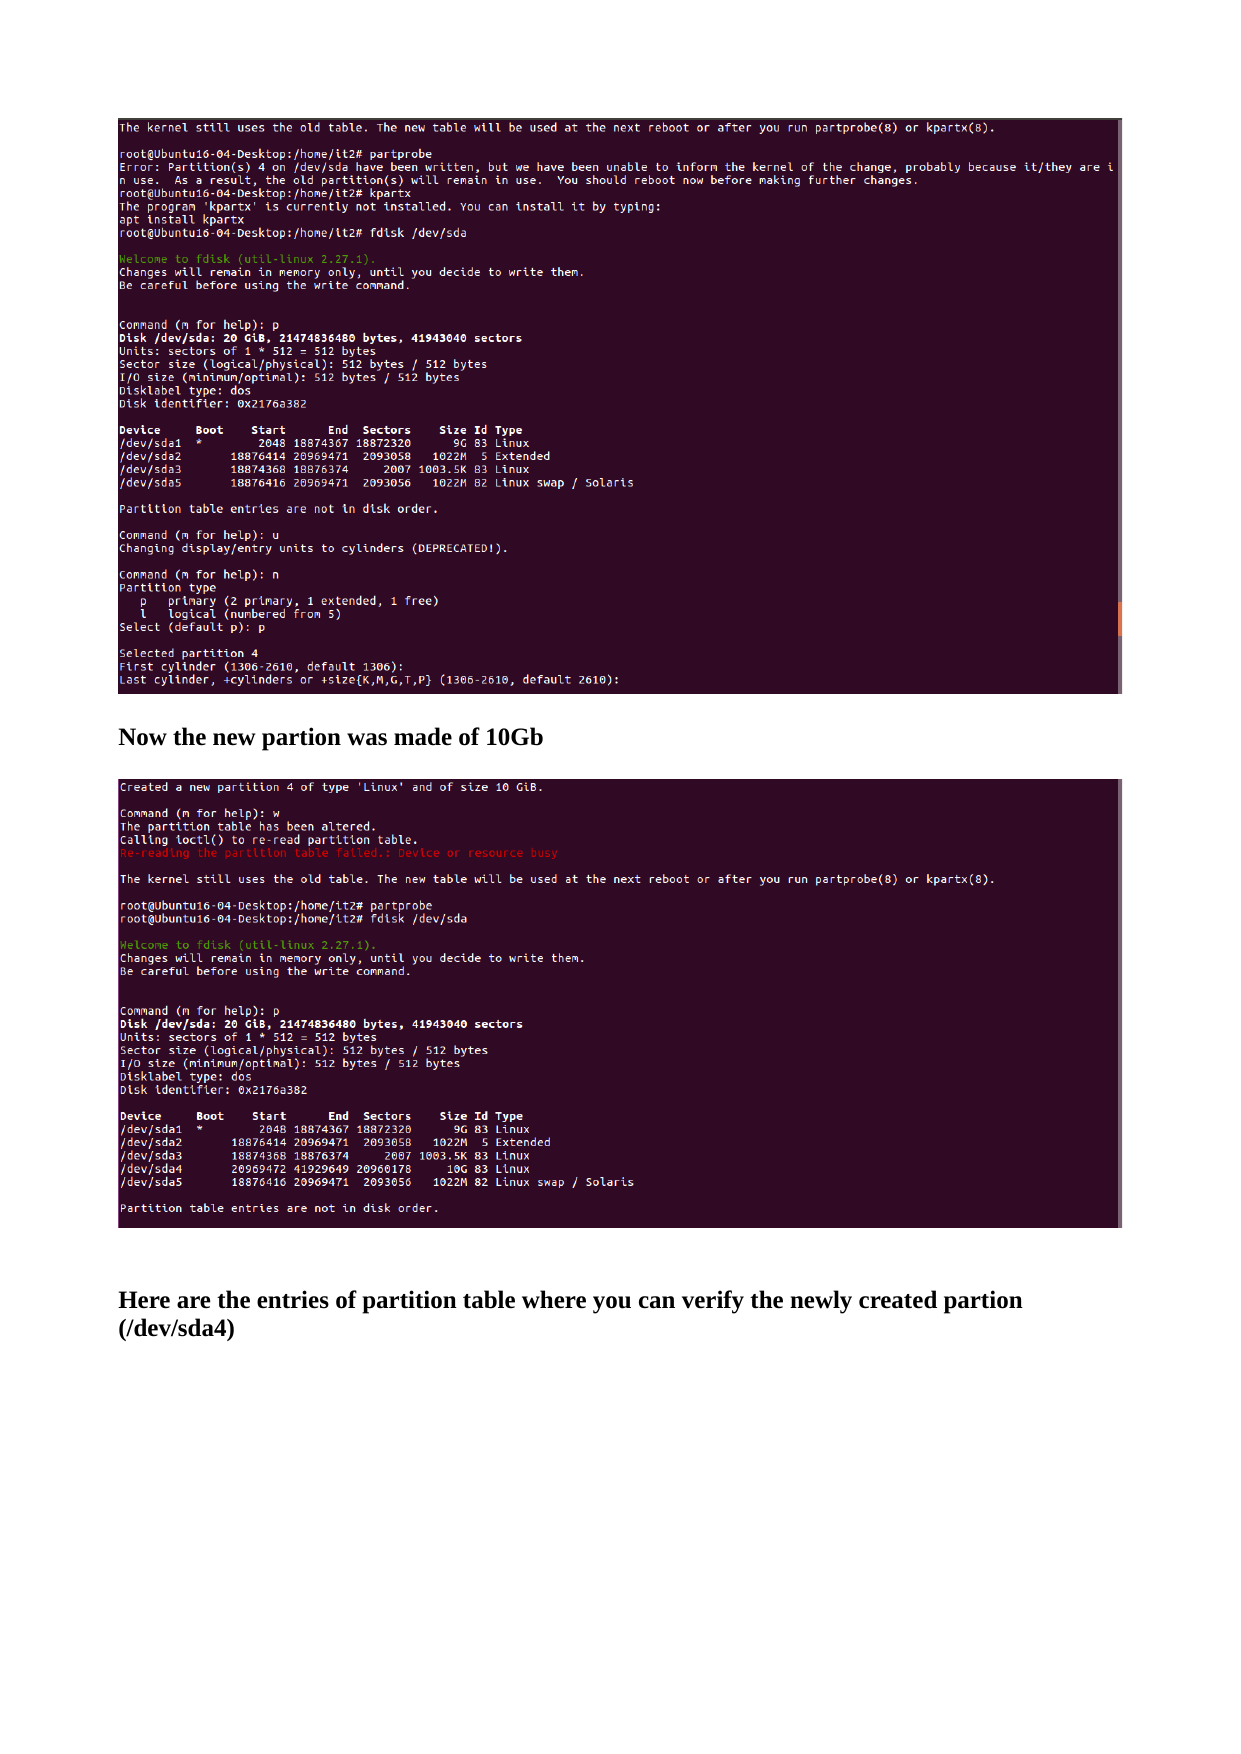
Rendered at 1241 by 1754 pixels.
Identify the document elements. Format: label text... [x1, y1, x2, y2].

picture [118, 118, 1123, 694]
text Now the new partion was made of 10Gb [118, 722, 1122, 751]
picture [118, 779, 1123, 1228]
text Here are the entries of partition table where you can verify the newly created partion (/dev/sda4) [118, 1285, 1122, 1342]
